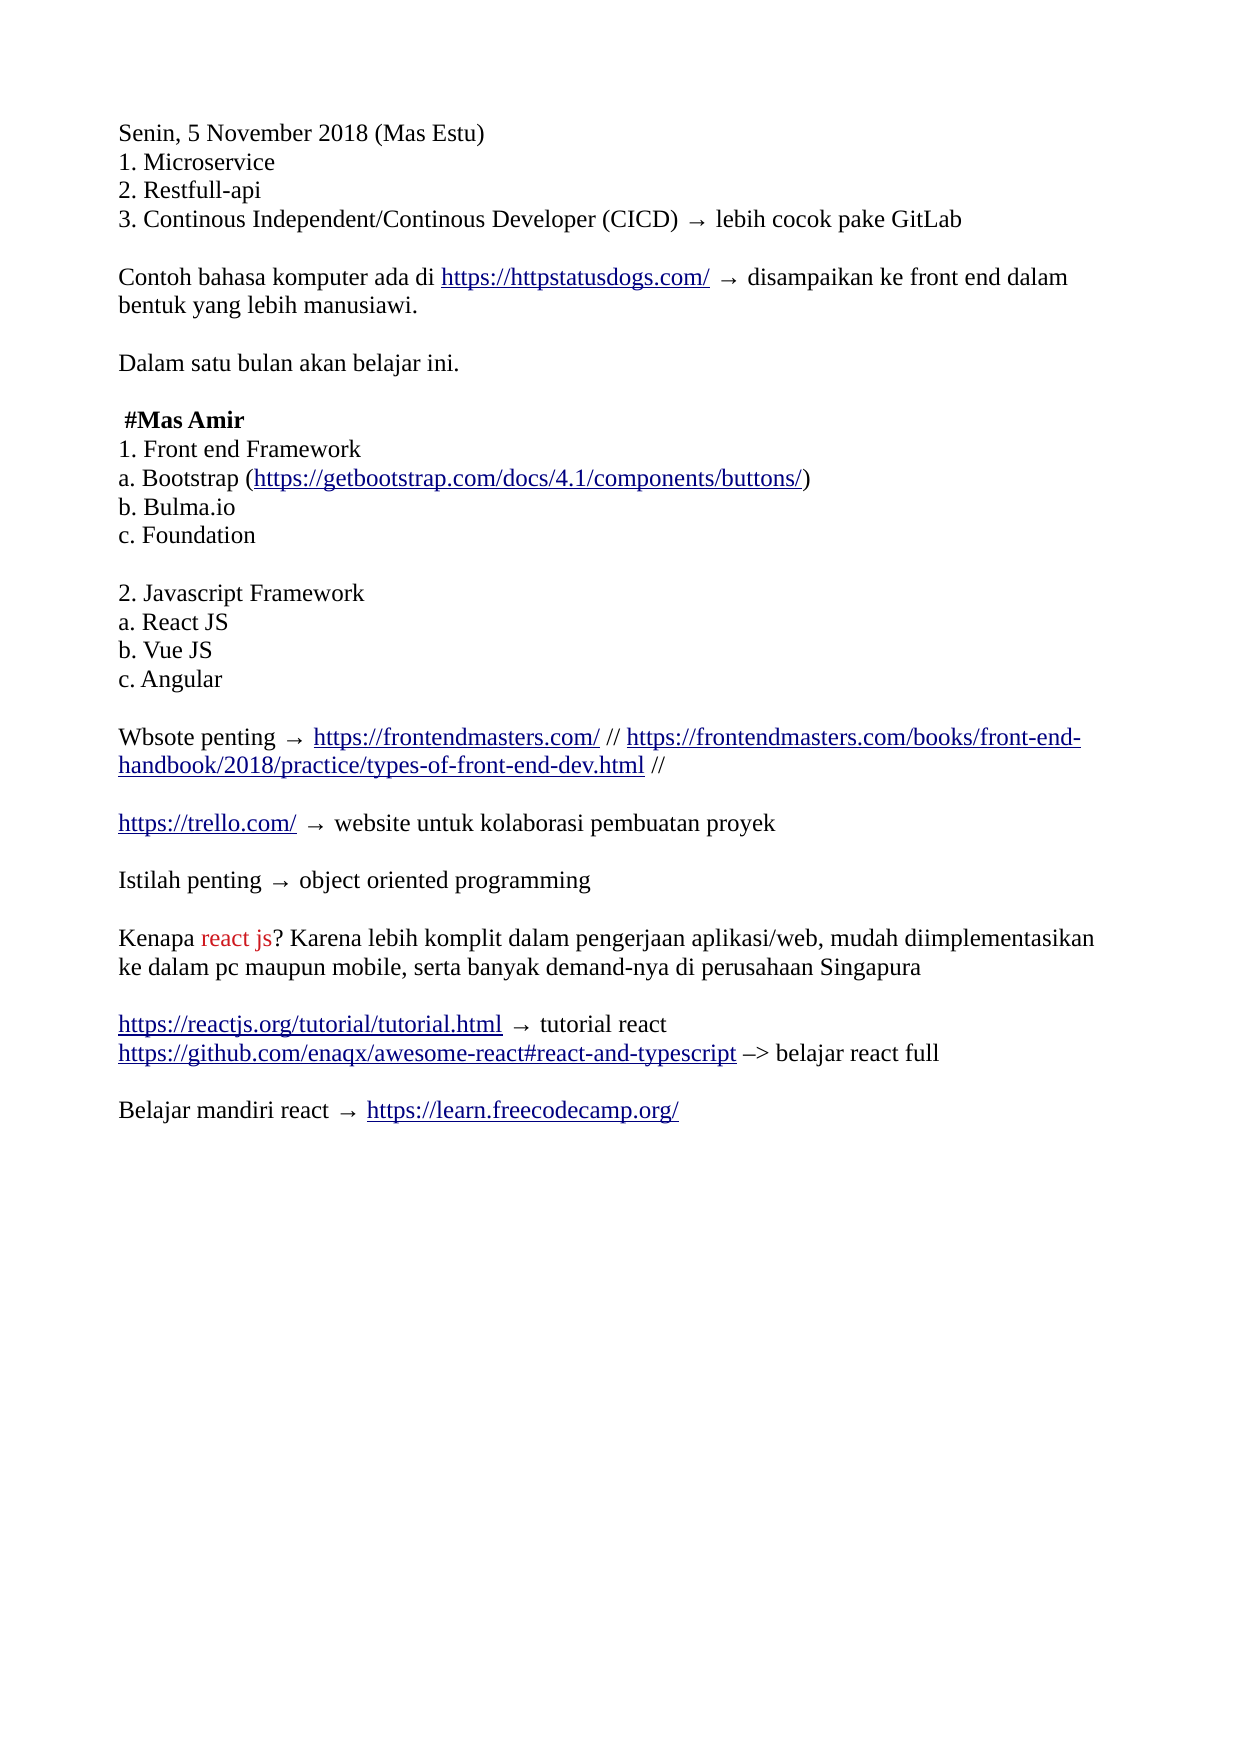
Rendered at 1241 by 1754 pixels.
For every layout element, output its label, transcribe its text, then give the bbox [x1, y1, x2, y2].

text 1. Microservice [118, 147, 1122, 176]
text Wbsote penting → https://frontendmasters.com/ // https://frontendmasters.com/books/front-end-handbook/2018/practice/types-of-front-end-dev.html // [118, 722, 1122, 779]
text 2. Javascript Framework [118, 578, 1122, 607]
text b. Bulma.io [118, 492, 1122, 521]
text 1. Front end Framework [118, 434, 1122, 463]
text Contoh bahasa komputer ada di https://httpstatusdogs.com/ → disampaikan ke front end dalam bentuk yang lebih manusiawi. [118, 262, 1122, 319]
text c. Angular [118, 664, 1122, 693]
text https://trello.com/ → website untuk kolaborasi pembuatan proyek [118, 808, 1122, 837]
text #Mas Amir [118, 406, 1122, 434]
text c. Foundation [118, 521, 1122, 549]
text a. React JS [118, 607, 1122, 636]
text Senin, 5 November 2018 (Mas Estu) [118, 118, 1122, 147]
text https://reactjs.org/tutorial/tutorial.html → tutorial react [118, 1009, 1122, 1038]
text a. Bootstrap (https://getbootstrap.com/docs/4.1/components/buttons/) [118, 463, 1122, 492]
text 3. Continous Independent/Continous Developer (CICD) → lebih cocok pake GitLab [118, 204, 1122, 233]
text Dalam satu bulan akan belajar ini. [118, 348, 1122, 377]
text https://github.com/enaqx/awesome-react#react-and-typescript –> belajar react full [118, 1038, 1122, 1067]
text Belajar mandiri react → https://learn.freecodecamp.org/ [118, 1096, 1122, 1124]
text Istilah penting → object oriented programming [118, 866, 1122, 894]
text b. Vue JS [118, 636, 1122, 664]
text Kenapa react js? Karena lebih komplit dalam pengerjaan aplikasi/web, mudah diimplementasikan ke dalam pc maupun mobile, serta banyak demand-nya di perusahaan Singapura [118, 923, 1122, 981]
text 2. Restfull-api [118, 176, 1122, 204]
